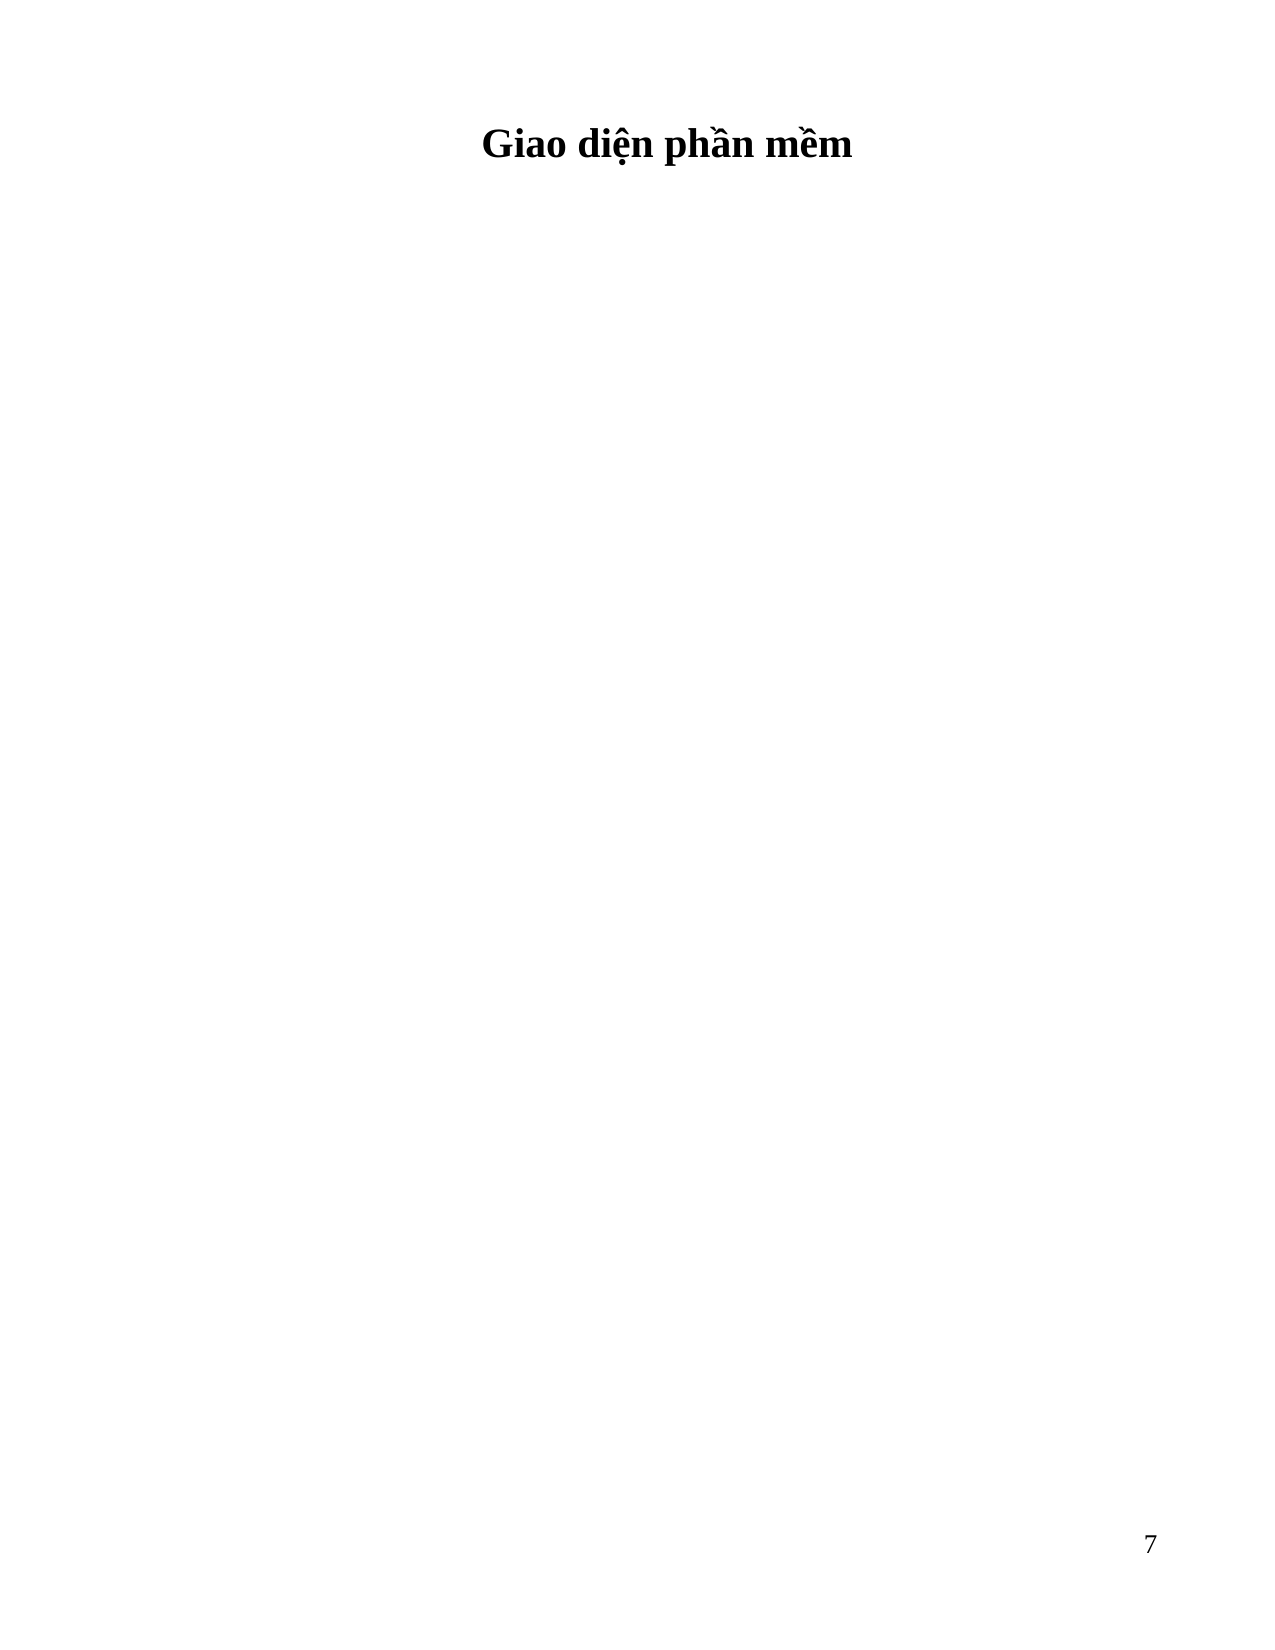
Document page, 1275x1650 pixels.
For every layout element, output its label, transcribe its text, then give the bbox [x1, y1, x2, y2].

subtitle Giao diện phần mềm [177, 118, 1157, 166]
